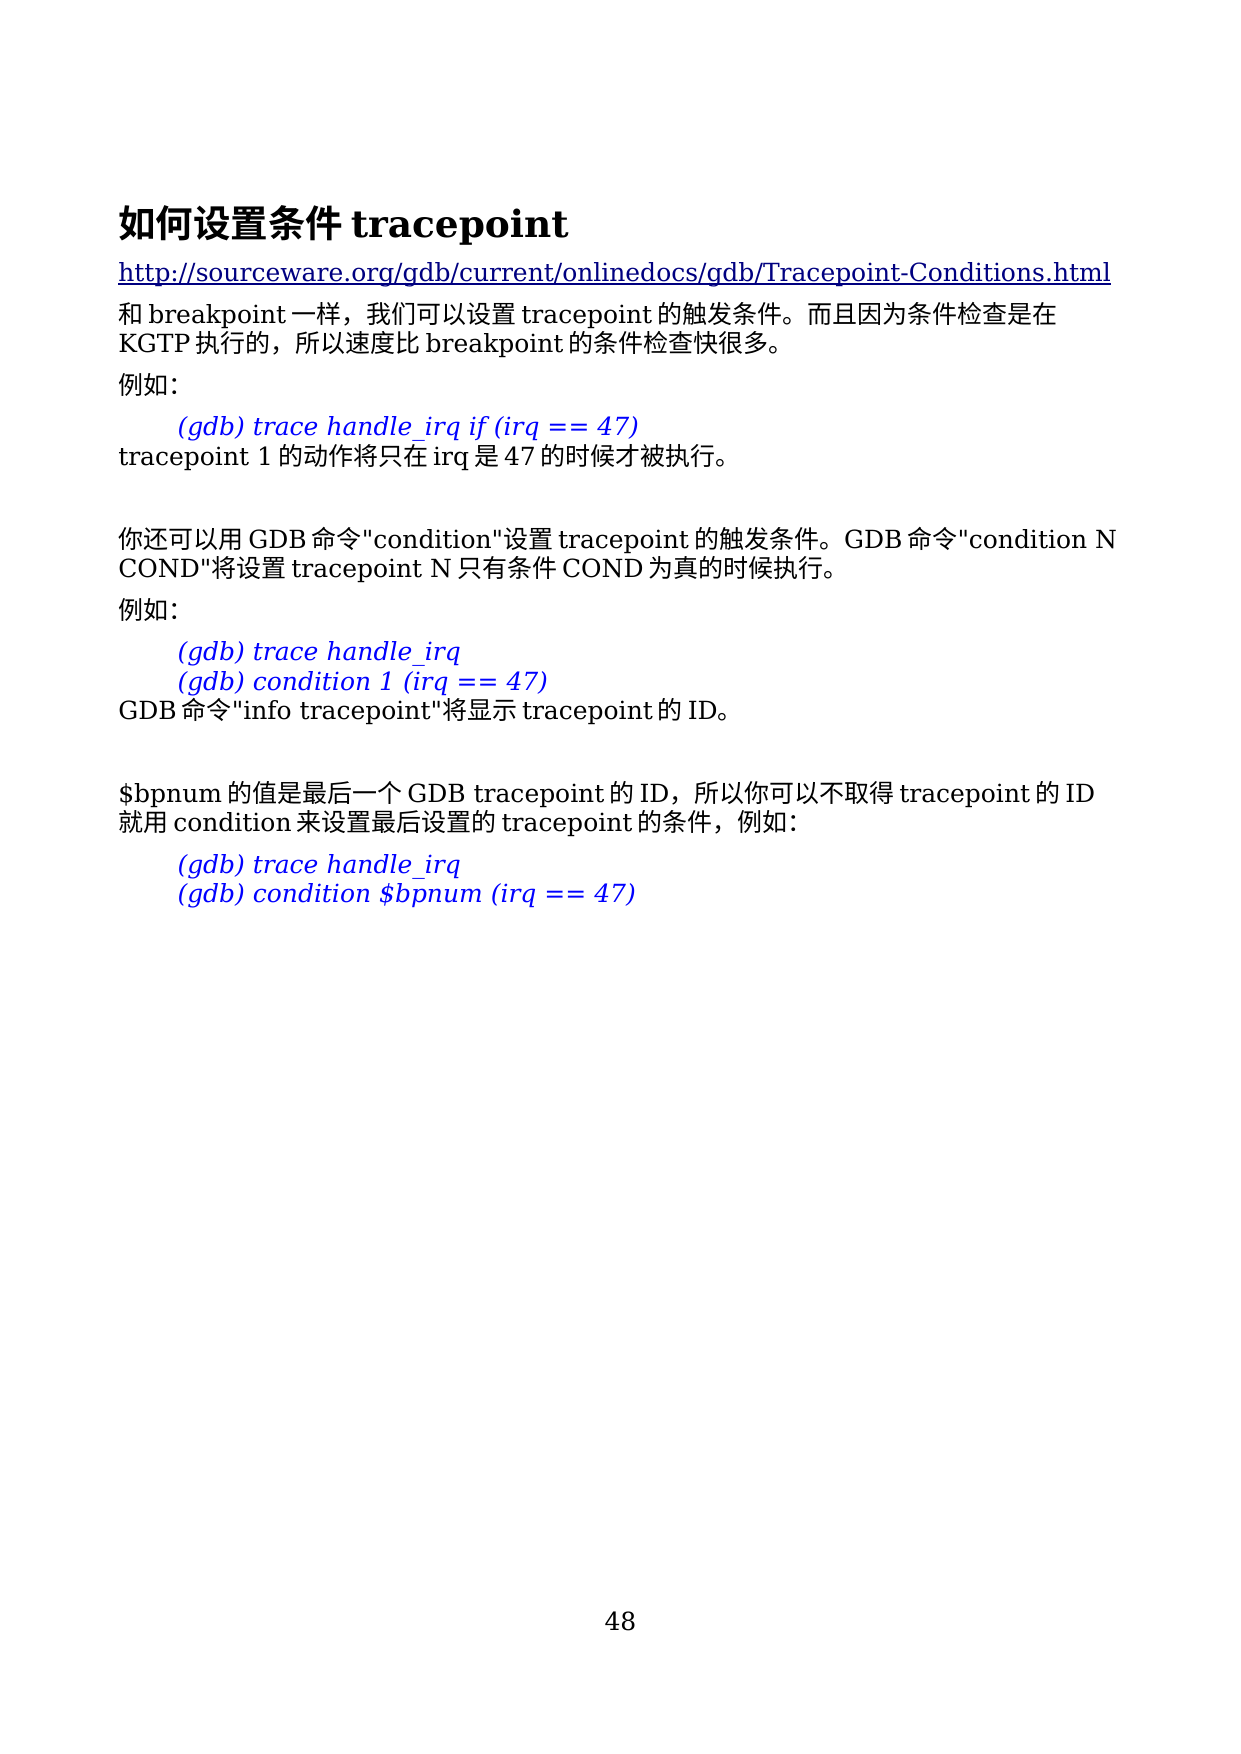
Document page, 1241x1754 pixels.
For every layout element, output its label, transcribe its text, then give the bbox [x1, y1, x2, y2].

text 你还可以用GDB命令"condition"设置tracepoint的触发条件。GDB命令"condition N COND"将设置tracepoint N只有条件COND为真的时候执行。 [118, 525, 1122, 583]
text (gdb) trace handle_irq [177, 850, 1063, 879]
text (gdb) trace handle_irq if (irq == 47) [177, 412, 1063, 442]
text 和breakpoint一样，我们可以设置tracepoint的触发条件。而且因为条件检查是在KGTP执行的，所以速度比breakpoint的条件检查快很多。 [118, 300, 1122, 358]
text tracepoint 1的动作将只在irq是47的时候才被执行。 [118, 442, 1122, 471]
subtitle 如何设置条件tracepoint [118, 202, 1122, 246]
text $bpnum的值是最后一个GDB tracepoint的ID，所以你可以不取得tracepoint的ID就用condition来设置最后设置的tracepoint的条件，例如： [118, 779, 1122, 837]
text (gdb) condition 1 (irq == 47) [177, 667, 1063, 696]
text (gdb) trace handle_irq [177, 637, 1063, 667]
text (gdb) condition $bpnum (irq == 47) [177, 879, 1063, 908]
text 例如： [118, 371, 1122, 400]
text GDB命令"info tracepoint"将显示tracepoint的ID。 [118, 696, 1122, 725]
text 例如： [118, 596, 1122, 625]
text http://sourceware.org/gdb/current/onlinedocs/gdb/Tracepoint-Conditions.html [118, 258, 1122, 287]
